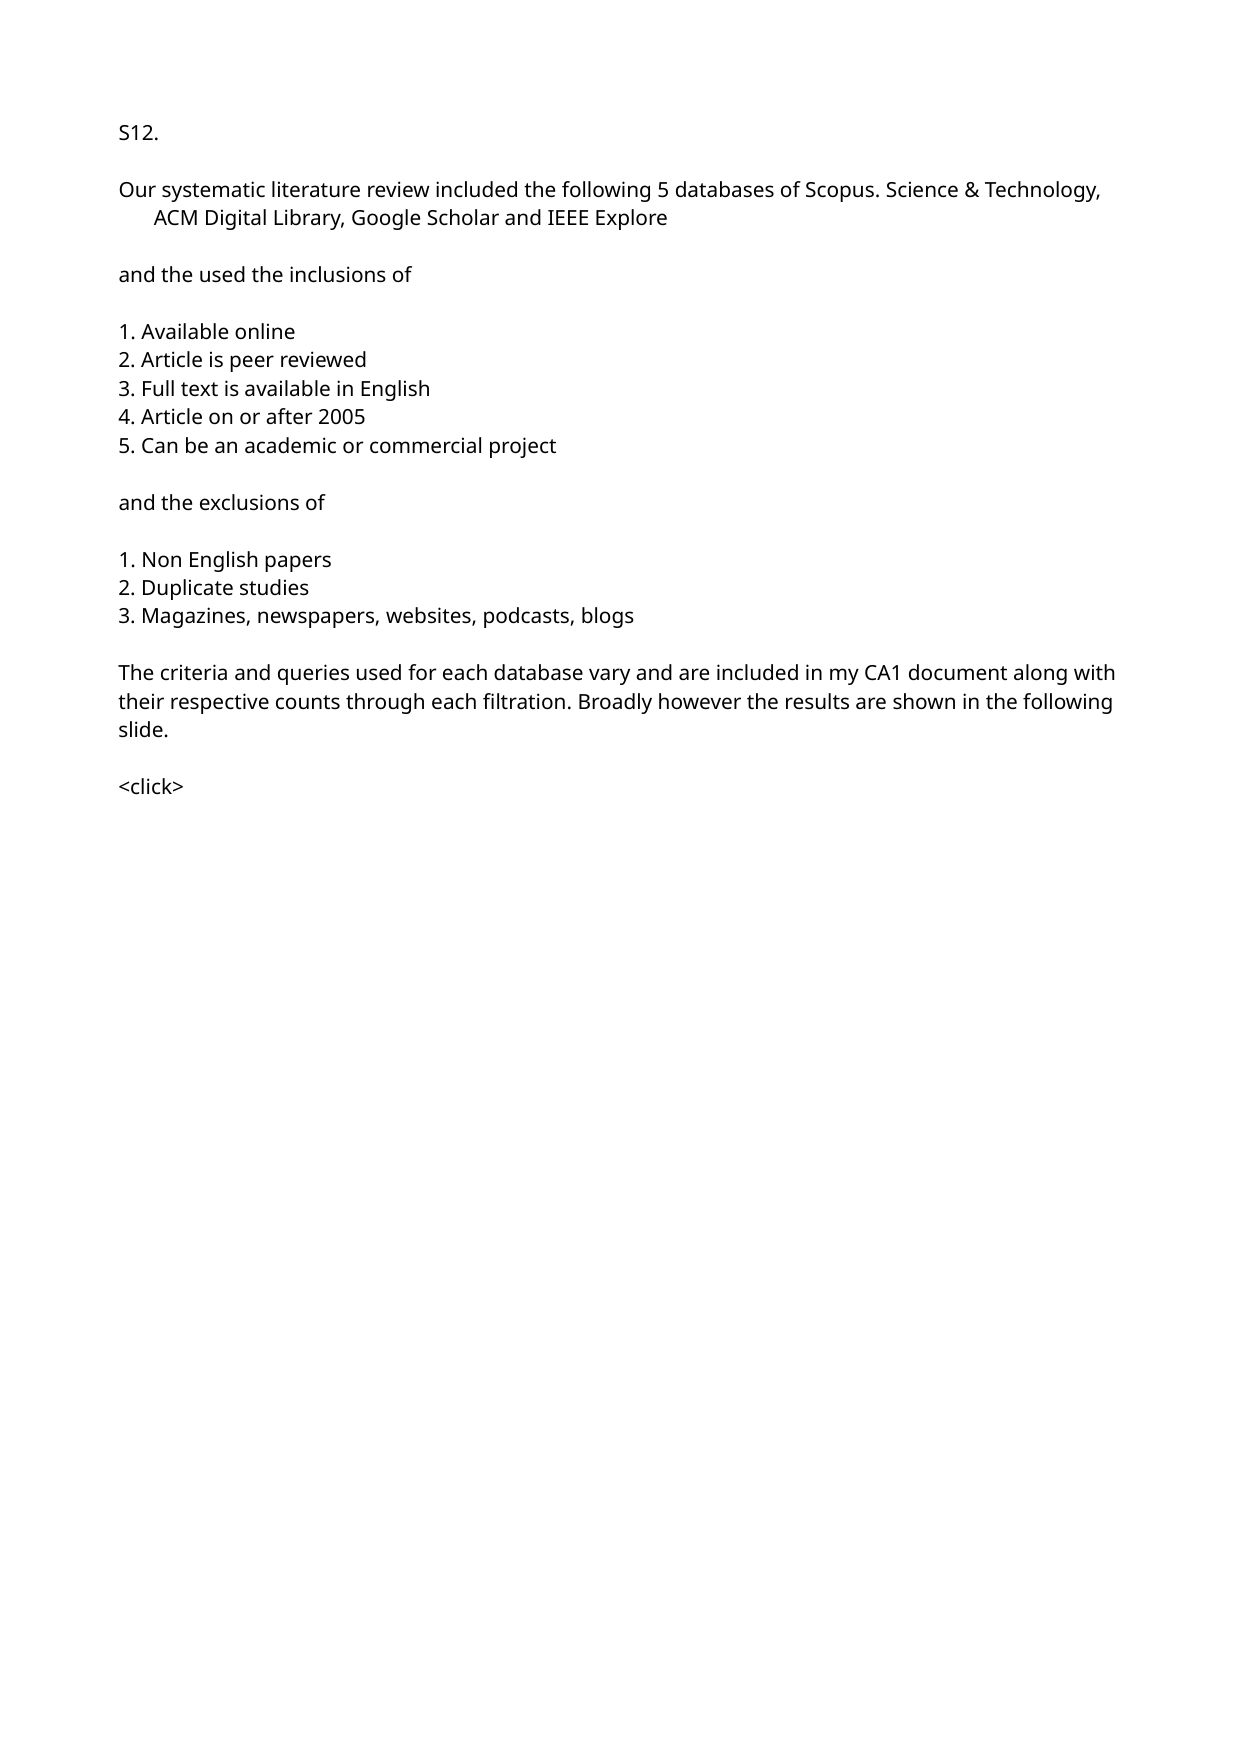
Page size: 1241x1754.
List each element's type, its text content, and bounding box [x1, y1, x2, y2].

text Our systematic literature review included the following 5 databases of Scopus. Science & Technology, ACM Digital Library, Google Scholar and IEEE Explore [118, 175, 1122, 232]
text and the used the inclusions of [118, 260, 1122, 289]
text 1. Available online [118, 317, 1122, 346]
text and the exclusions of [118, 488, 1122, 516]
text 3. Full text is available in English [118, 374, 1122, 402]
text S12. [118, 118, 1122, 147]
text 4. Article on or after 2005 [118, 402, 1122, 431]
text <click> [118, 772, 1122, 801]
text 2. Duplicate studies [118, 573, 1122, 602]
text The criteria and queries used for each database vary and are included in my CA1 document along with their respective counts through each filtration. Broadly however the results are shown in the following slide. [118, 658, 1122, 744]
text 5. Can be an academic or commercial project [118, 431, 1122, 459]
text 1. Non English papers [118, 545, 1122, 573]
text 2. Article is peer reviewed [118, 346, 1122, 374]
text 3. Magazines, newspapers, websites, podcasts, blogs [118, 602, 1122, 630]
